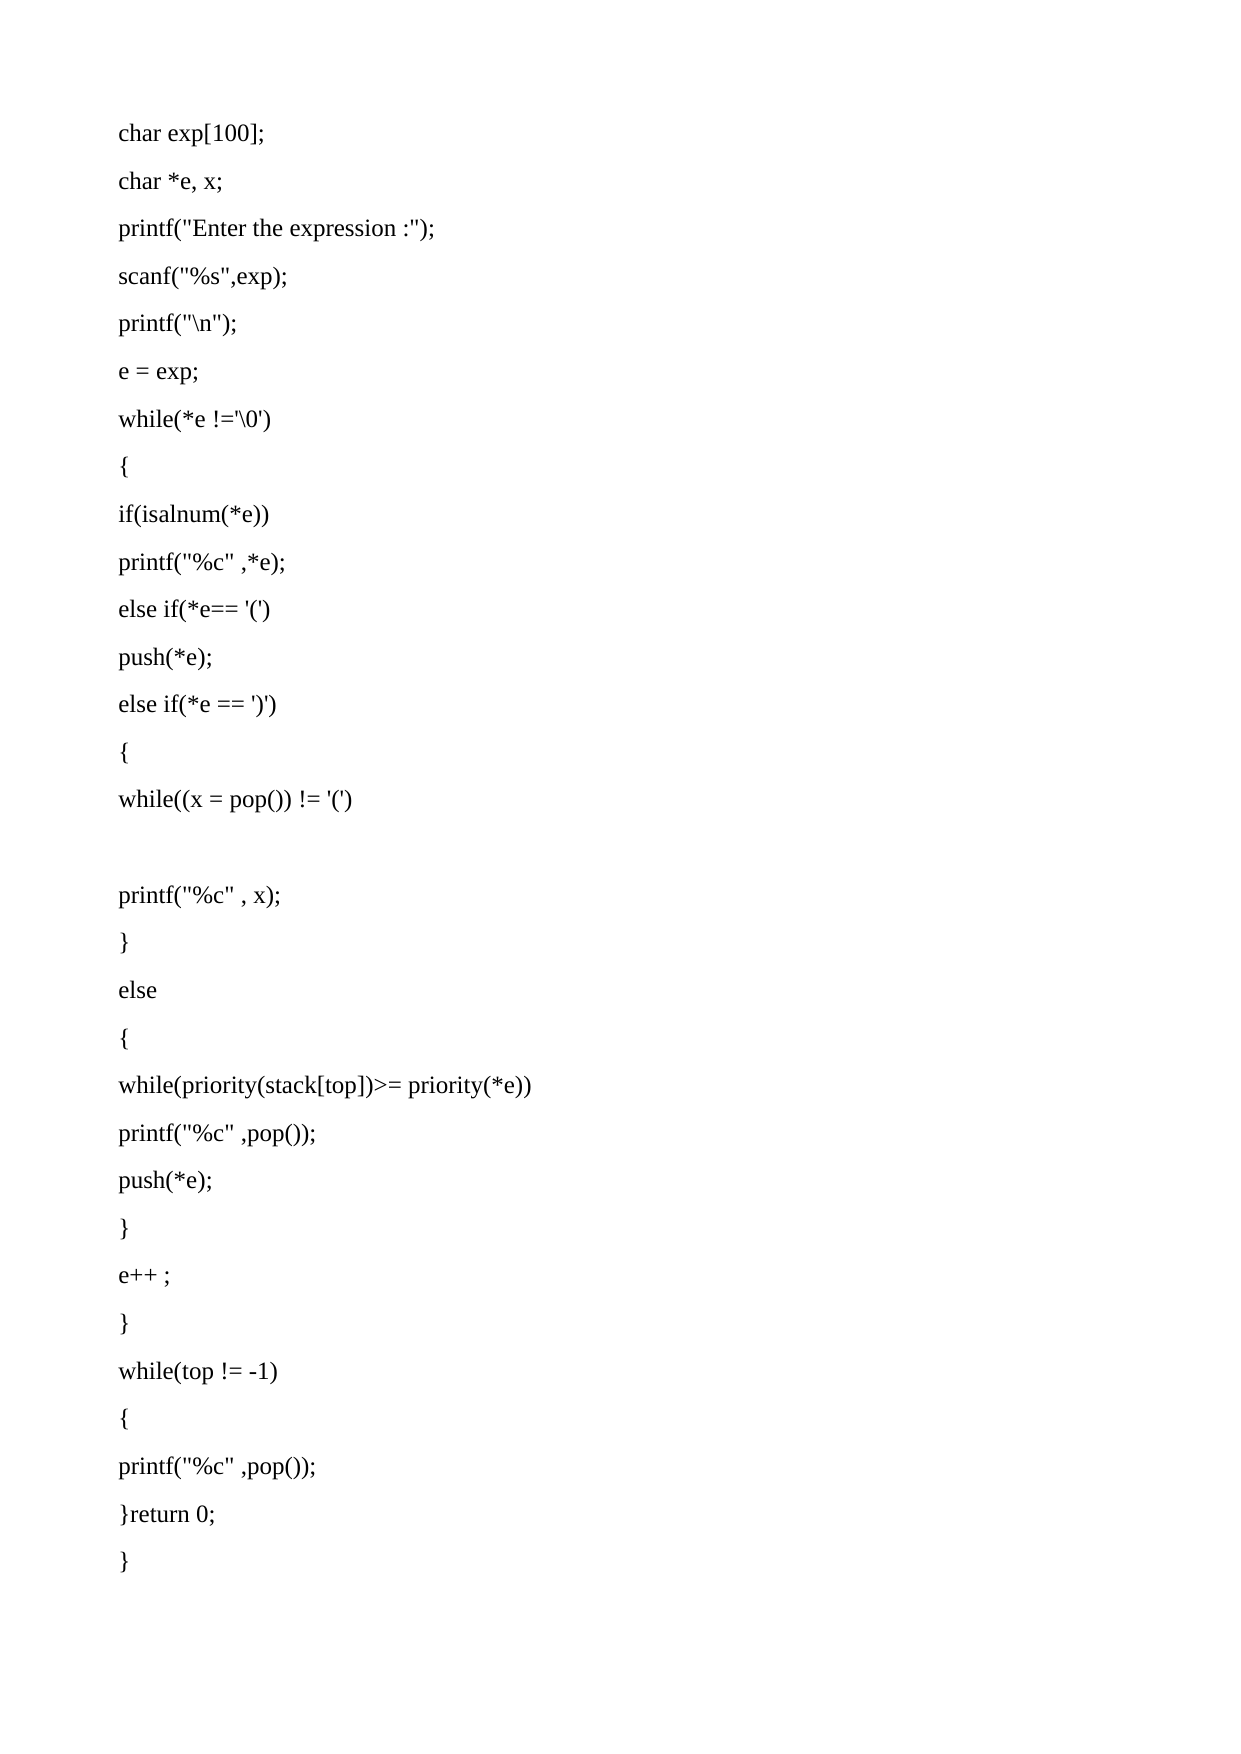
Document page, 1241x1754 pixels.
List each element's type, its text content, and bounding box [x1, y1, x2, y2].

text printf("\n"); [118, 308, 1122, 337]
text else [118, 975, 1122, 1004]
text push(*e); [118, 1165, 1122, 1194]
text while((x = pop()) != '(') [118, 784, 1122, 813]
text { [118, 1023, 1122, 1051]
text printf("%c" ,*e); [118, 547, 1122, 575]
text else if(*e == ')') [118, 689, 1122, 718]
text char exp[100]; [118, 118, 1122, 147]
text push(*e); [118, 642, 1122, 671]
text printf("%c" ,pop()); [118, 1451, 1122, 1480]
text char *e, x; [118, 166, 1122, 194]
text }return 0; [118, 1499, 1122, 1527]
text scanf("%s",exp); [118, 261, 1122, 290]
text { [118, 451, 1122, 480]
text } [118, 1308, 1122, 1337]
text printf("Enter the expression :"); [118, 213, 1122, 242]
text } [118, 1213, 1122, 1242]
text if(isalnum(*e)) [118, 499, 1122, 528]
text while(priority(stack[top])>= priority(*e)) [118, 1070, 1122, 1099]
text printf("%c" ,pop()); [118, 1118, 1122, 1147]
text } [118, 927, 1122, 956]
text while(top != -1) [118, 1356, 1122, 1384]
text e = exp; [118, 356, 1122, 385]
text e++ ; [118, 1261, 1122, 1289]
text while(*e !='\0') [118, 404, 1122, 432]
text } [118, 1546, 1122, 1575]
text { [118, 737, 1122, 766]
text { [118, 1403, 1122, 1432]
text printf("%c" , x); [118, 880, 1122, 908]
text else if(*e== '(') [118, 594, 1122, 623]
